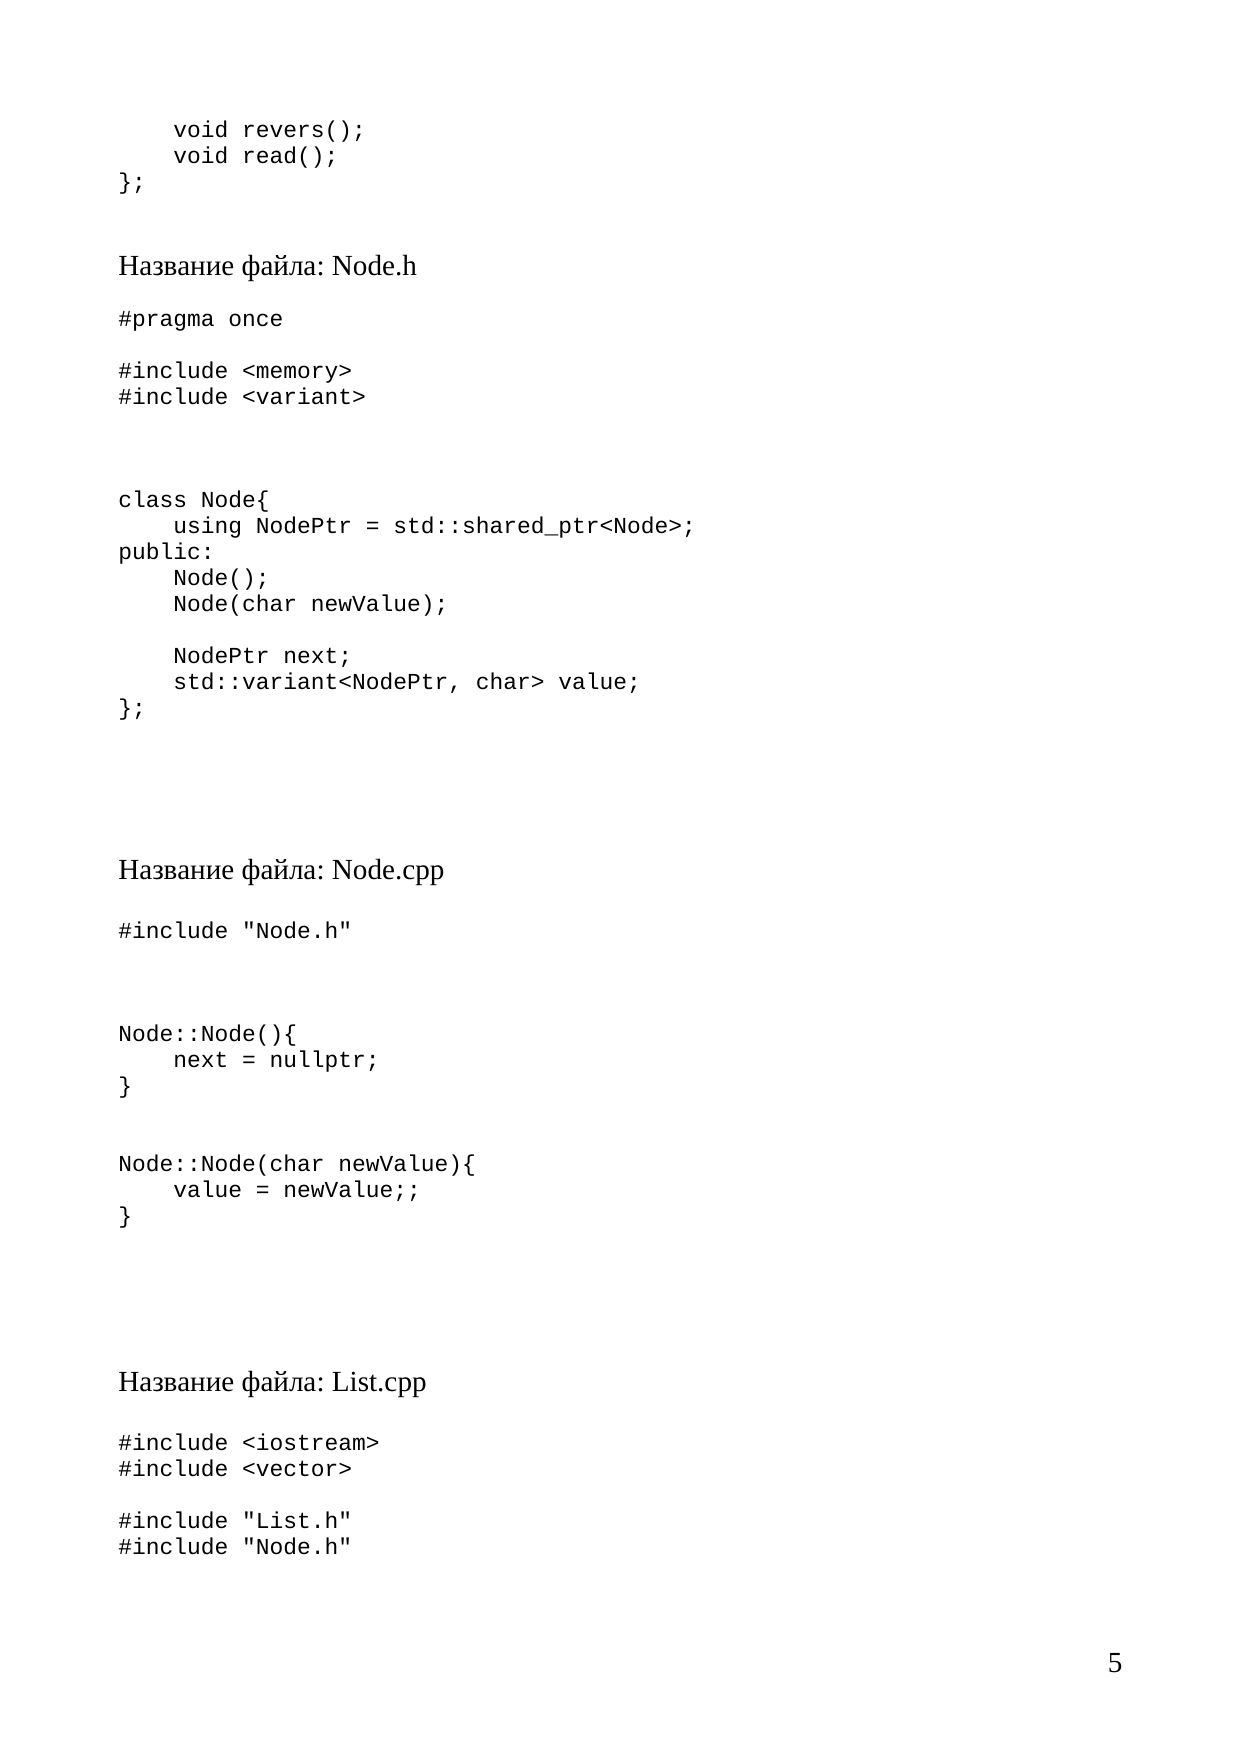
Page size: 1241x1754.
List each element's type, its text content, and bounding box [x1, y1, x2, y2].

text public: [118, 541, 1122, 567]
text Node(); [118, 567, 1122, 593]
text }; [118, 696, 1122, 722]
text Название файла: Node.cpp [118, 852, 1122, 886]
text } [118, 1075, 1122, 1101]
text #include <variant> [118, 385, 1122, 411]
text #include "Node.h" [118, 919, 1122, 945]
text Node::Node(){ [118, 1023, 1122, 1049]
text void revers(); [118, 118, 1122, 144]
text #include <iostream> [118, 1432, 1122, 1457]
text NodePtr next; [118, 644, 1122, 670]
text class Node{ [118, 489, 1122, 515]
text } [118, 1204, 1122, 1230]
text std::variant<NodePtr, char> value; [118, 670, 1122, 696]
text #include <memory> [118, 359, 1122, 385]
text Название файла: List.cpp [118, 1364, 1122, 1398]
text #include <vector> [118, 1457, 1122, 1483]
text Node::Node(char newValue){ [118, 1152, 1122, 1178]
text using NodePtr = std::shared_ptr<Node>; [118, 515, 1122, 541]
text void read(); [118, 144, 1122, 170]
text Название файла: Node.h [118, 248, 1122, 281]
text #include "List.h" [118, 1509, 1122, 1535]
text }; [118, 170, 1122, 196]
text #include "Node.h" [118, 1535, 1122, 1561]
text next = nullptr; [118, 1049, 1122, 1075]
text #pragma once [118, 307, 1122, 333]
text Node(char newValue); [118, 593, 1122, 618]
text value = newValue;; [118, 1178, 1122, 1204]
